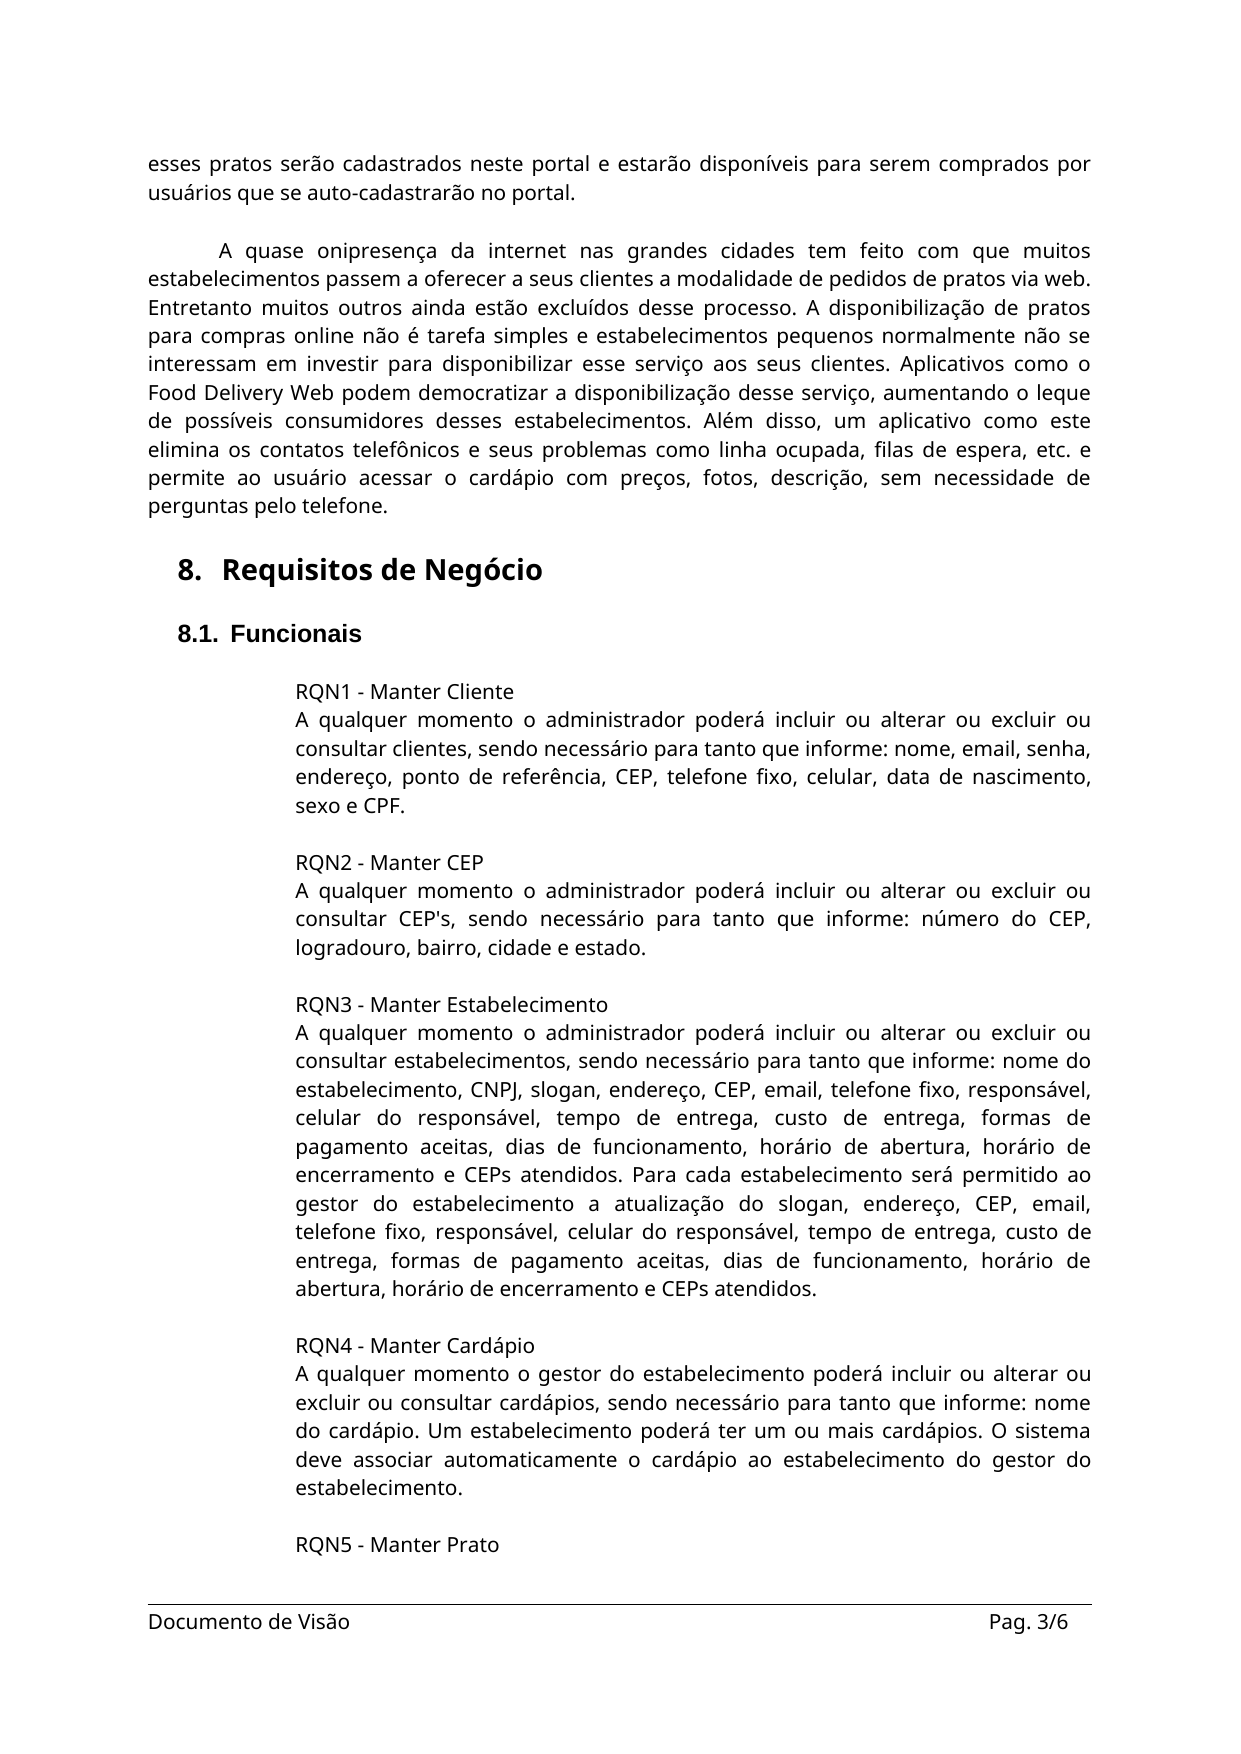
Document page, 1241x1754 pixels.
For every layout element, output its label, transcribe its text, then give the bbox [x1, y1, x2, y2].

text A qualquer momento o administrador poderá incluir ou alterar ou excluir ou consultar estabelecimentos, sendo necessário para tanto que informe: nome do estabelecimento, CNPJ, slogan, endereço, CEP, email, telefone fixo, responsável, celular do responsável, tempo de entrega, custo de entrega, formas de pagamento aceitas, dias de funcionamento, horário de abertura, horário de encerramento e CEPs atendidos. Para cada estabelecimento será permitido ao gestor do estabelecimento a atualização do slogan, endereço, CEP, email, telefone fixo, responsável, celular do responsável, tempo de entrega, custo de entrega, formas de pagamento aceitas, dias de funcionamento, horário de abertura, horário de encerramento e CEPs atendidos. [295, 1018, 1092, 1303]
text A qualquer momento o administrador poderá incluir ou alterar ou excluir ou consultar CEP's, sendo necessário para tanto que informe: número do CEP, logradouro, bairro, cidade e estado. [295, 876, 1092, 961]
text RQN5 - Manter Prato [295, 1530, 1092, 1558]
text RQN3 - Manter Estabelecimento [295, 990, 1092, 1018]
subtitle Requisitos de Negócio [148, 549, 1092, 589]
text A qualquer momento o administrador poderá incluir ou alterar ou excluir ou consultar clientes, sendo necessário para tanto que informe: nome, email, senha, endereço, ponto de referência, CEP, telefone fixo, celular, data de nascimento, sexo e CPF. [295, 705, 1092, 819]
text A quase onipresença da internet nas grandes cidades tem feito com que muitos estabelecimentos passem a oferecer a seus clientes a modalidade de pedidos de pratos via web. Entretanto muitos outros ainda estão excluídos desse processo. A disponibilização de pratos para compras online não é tarefa simples e estabelecimentos pequenos normalmente não se interessam em investir para disponibilizar esse serviço aos seus clientes. Aplicativos como o Food Delivery Web podem democratizar a disponibilização desse serviço, aumentando o leque de possíveis consumidores desses estabelecimentos. Além disso, um aplicativo como este elimina os contatos telefônicos e seus problemas como linha ocupada, filas de espera, etc. e permite ao usuário acessar o cardápio com preços, fotos, descrição, sem necessidade de perguntas pelo telefone. [148, 236, 1092, 520]
text RQN4 - Manter Cardápio [295, 1331, 1092, 1359]
text esses pratos serão cadastrados neste portal e estarão disponíveis para serem comprados por usuários que se auto-cadastrarão no portal. [148, 149, 1092, 206]
text RQN1 - Manter Cliente [295, 677, 1092, 705]
subtitle Funcionais [148, 619, 1092, 647]
text RQN2 - Manter CEP [295, 848, 1092, 876]
text A qualquer momento o gestor do estabelecimento poderá incluir ou alterar ou excluir ou consultar cardápios, sendo necessário para tanto que informe: nome do cardápio. Um estabelecimento poderá ter um ou mais cardápios. O sistema deve associar automaticamente o cardápio ao estabelecimento do gestor do estabelecimento. [295, 1359, 1092, 1502]
